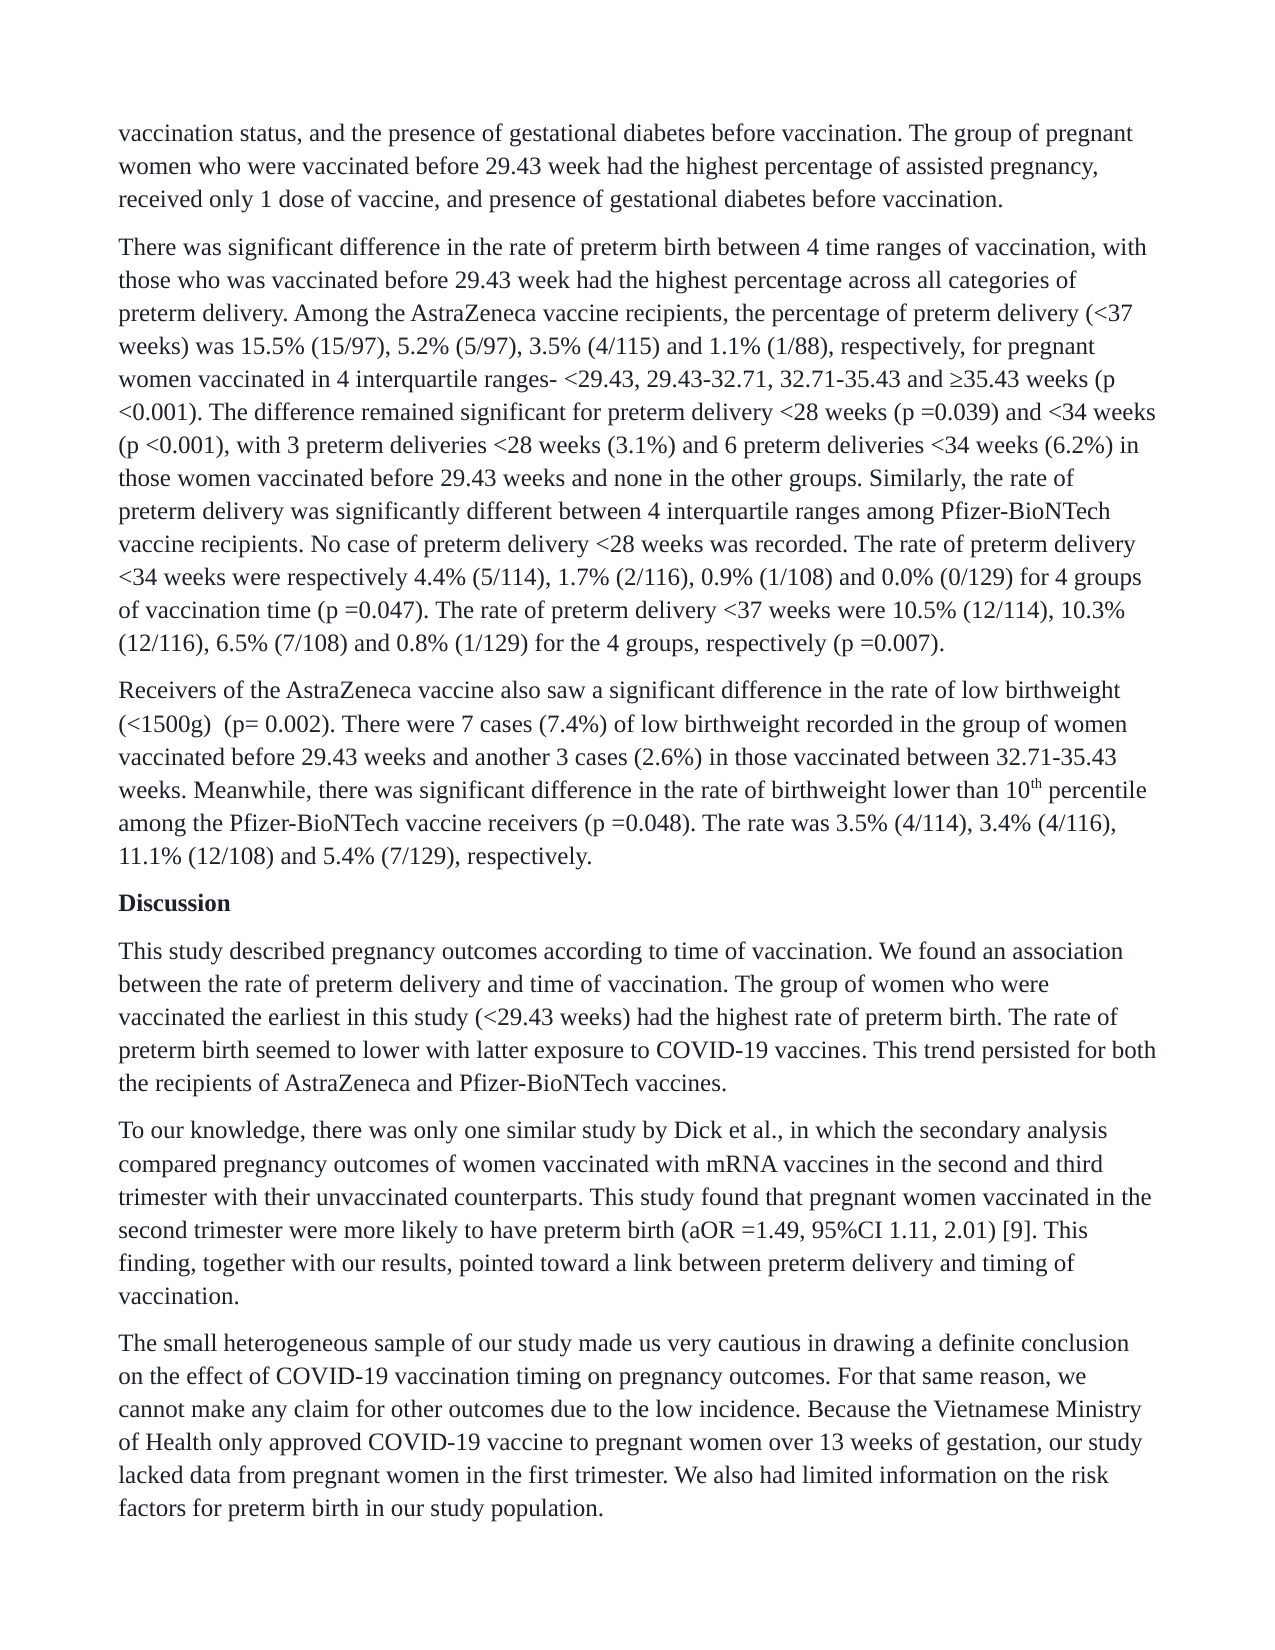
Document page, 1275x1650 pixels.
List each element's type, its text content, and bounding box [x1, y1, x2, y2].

text To our knowledge, there was only one similar study by Dick et al., in which the secondary analysis compared pregnancy outcomes of women vaccinated with mRNA vaccines in the second and third trimester with their unvaccinated counterparts. This study found that pregnant women vaccinated in the second trimester were more likely to have preterm birth (aOR =1.49, 95%CI 1.11, 2.01) [9]. This finding, together with our results, pointed toward a link between preterm delivery and timing of vaccination. [118, 1116, 1157, 1309]
text The small heterogeneous sample of our study made us very cautious in drawing a definite conclusion on the effect of COVID-19 vaccination timing on pregnancy outcomes. For that same reason, we cannot make any claim for other outcomes due to the low incidence. Because the Vietnamese Ministry of Health only approved COVID-19 vaccine to pregnant women over 13 weeks of gestation, our study lacked data from pregnant women in the first trimester. We also had limited information on the risk factors for preterm birth in our study population. [118, 1328, 1157, 1522]
text vaccination status, and the presence of gestational diabetes before vaccination. The group of pregnant women who were vaccinated before 29.43 week had the highest percentage of assisted pregnancy, received only 1 dose of vaccine, and presence of gestational diabetes before vaccination. [118, 118, 1157, 213]
text This study described pregnancy outcomes according to time of vaccination. We found an association between the rate of preterm delivery and time of vaccination. The group of women who were vaccinated the earliest in this study (<29.43 weeks) had the highest rate of preterm birth. The rate of preterm birth seemed to lower with latter exposure to COVID-19 vaccines. This trend persisted for both the recipients of AstraZeneca and Pfizer-BioNTech vaccines. [118, 936, 1157, 1097]
text Receivers of the AstraZeneca vaccine also saw a significant difference in the rate of low birthweight (<1500g) (p= 0.002). There were 7 cases (7.4%) of low birthweight recorded in the group of women vaccinated before 29.43 weeks and another 3 cases (2.6%) in those vaccinated between 32.71-35.43 weeks. Meanwhile, there was significant difference in the rate of birthweight lower than 10th percentile among the Pfizer-BioNTech vaccine receivers (p =0.048). The rate was 3.5% (4/114), 3.4% (4/116), 11.1% (12/108) and 5.4% (7/129), respectively. [118, 676, 1157, 869]
text There was significant difference in the rate of preterm birth between 4 time ranges of vaccination, with those who was vaccinated before 29.43 week had the highest percentage across all categories of preterm delivery. Among the AstraZeneca vaccine recipients, the percentage of preterm delivery (<37 weeks) was 15.5% (15/97), 5.2% (5/97), 3.5% (4/115) and 1.1% (1/88), respectively, for pregnant women vaccinated in 4 interquartile ranges- <29.43, 29.43-32.71, 32.71-35.43 and ≥35.43 weeks (p <0.001). The difference remained significant for preterm delivery <28 weeks (p =0.039) and <34 weeks (p <0.001), with 3 preterm deliveries <28 weeks (3.1%) and 6 preterm deliveries <34 weeks (6.2%) in those women vaccinated before 29.43 weeks and none in the other groups. Similarly, the rate of preterm delivery was significantly different between 4 interquartile ranges among Pfizer-BioNTech vaccine recipients. No case of preterm delivery <28 weeks was recorded. The rate of preterm delivery <34 weeks were respectively 4.4% (5/114), 1.7% (2/116), 0.9% (1/108) and 0.0% (0/129) for 4 groups of vaccination time (p =0.047). The rate of preterm delivery <37 weeks were 10.5% (12/114), 10.3% (12/116), 6.5% (7/108) and 0.8% (1/129) for the 4 groups, respectively (p =0.007). [118, 232, 1157, 657]
text Discussion [118, 888, 1157, 917]
